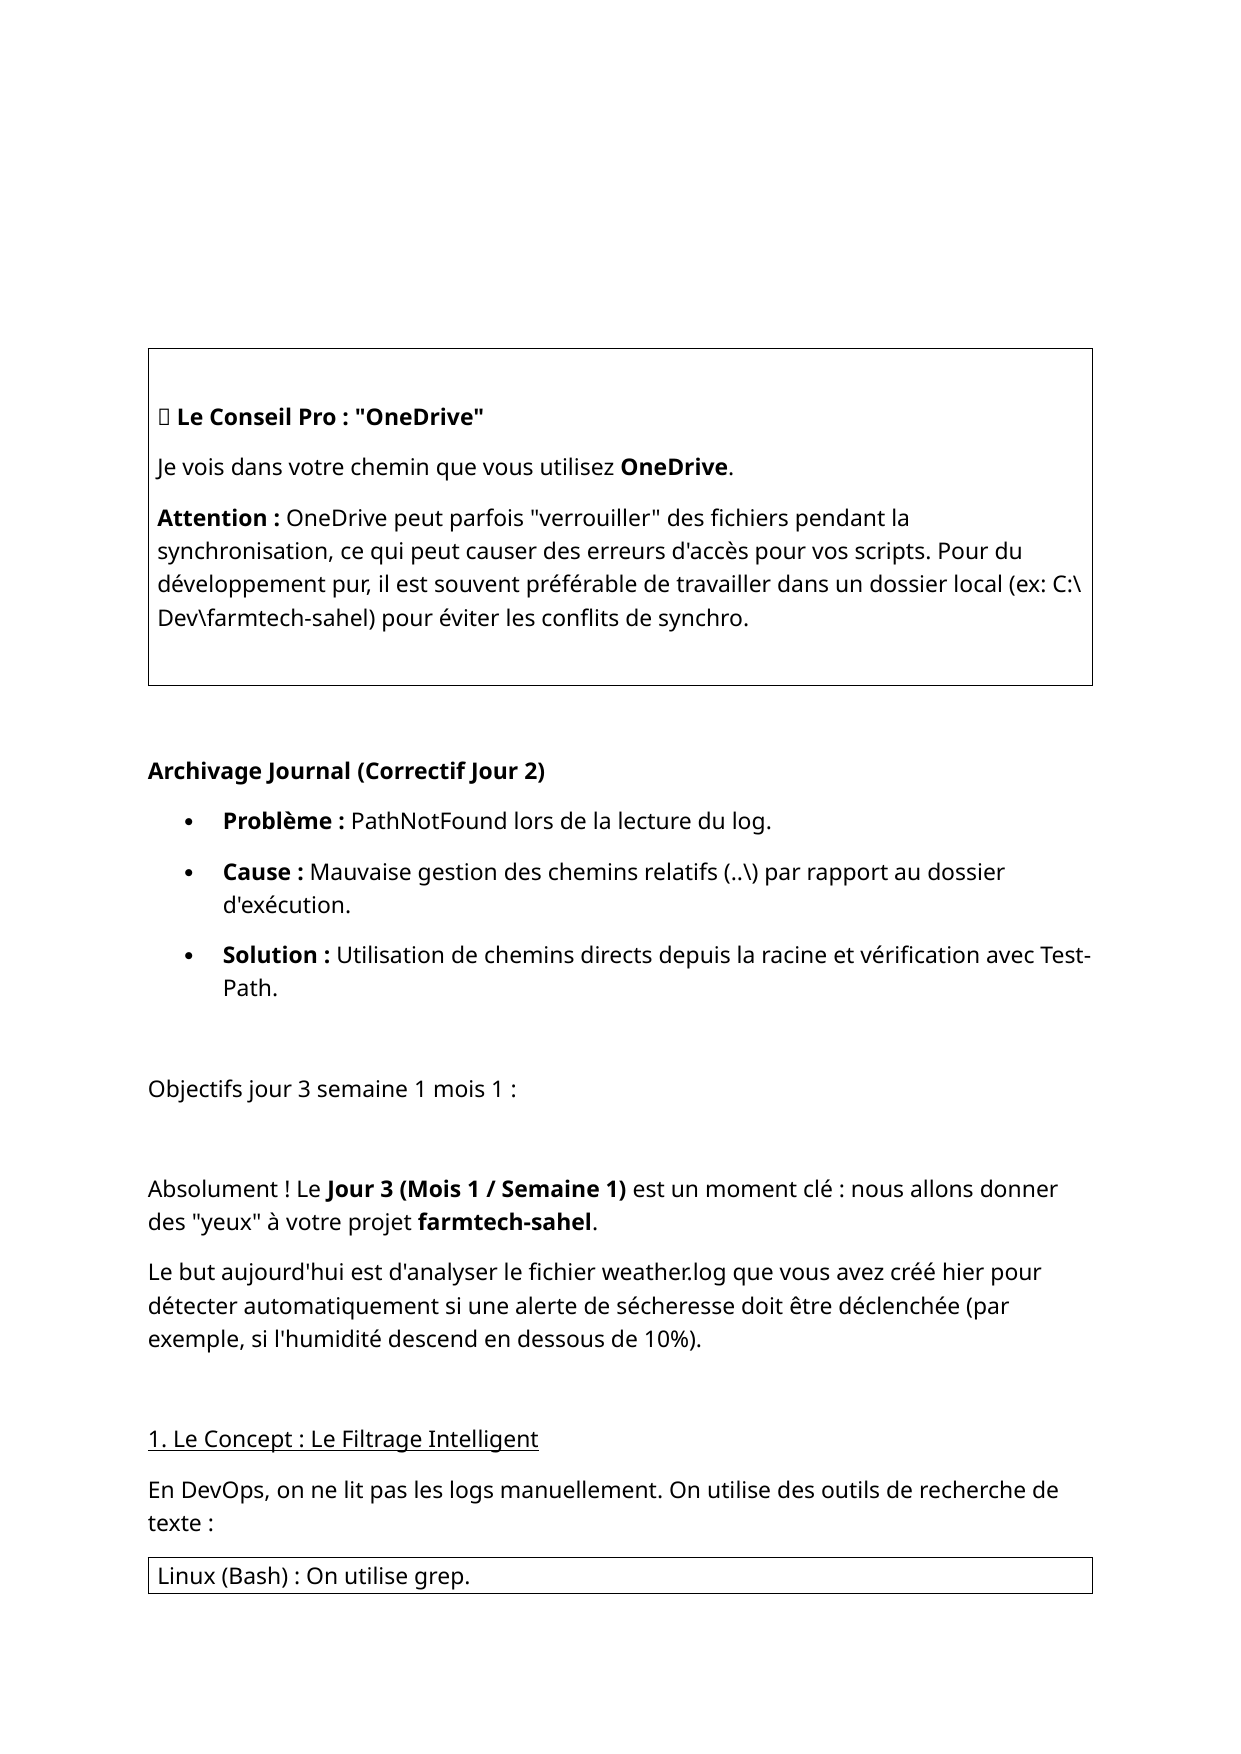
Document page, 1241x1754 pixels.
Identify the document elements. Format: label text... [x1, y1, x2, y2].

text En DevOps, on ne lit pas les logs manuellement. On utilise des outils de recherche de texte : [148, 1473, 1093, 1538]
text Archivage Journal (Correctif Jour 2) [148, 755, 1093, 786]
text Attention : OneDrive peut parfois "verrouiller" des fichiers pendant la synchronisation, ce qui peut causer des erreurs d'accès pour vos scripts. Pour du développement pur, il est souvent préférable de travailler dans un dossier local (ex: C:\Dev\farmtech-sahel) pour éviter les conflits de synchro. [149, 498, 1092, 633]
text Absolument ! Le Jour 3 (Mois 1 / Semaine 1) est un moment clé : nous allons donner des "yeux" à votre projet farmtech-sahel. [148, 1173, 1093, 1237]
list Problème : PathNotFound lors de la lecture du log. [185, 805, 1093, 837]
text Le but aujourd'hui est d'analyser le fichier weather.log que vous avez créé hier pour détecter automatiquement si une alerte de sécheresse doit être déclenchée (par exemple, si l'humidité descend en dessous de 10%). [148, 1256, 1093, 1354]
text Objectifs jour 3 semaine 1 mois 1 : [148, 1073, 1093, 1104]
text Je vois dans votre chemin que vous utilisez OneDrive. [149, 448, 1092, 483]
list Cause : Mauvaise gestion des chemins relatifs (..\) par rapport au dossier d'exécution. [185, 855, 1093, 920]
list Solution : Utilisation de chemins directs depuis la racine et vérification avec Test-Path. [185, 939, 1093, 1004]
text 💡 Le Conseil Pro : "OneDrive" [149, 398, 1092, 432]
text Linux (Bash) : On utilise grep. [149, 1558, 1092, 1593]
text 1. Le Concept : Le Filtrage Intelligent [148, 1423, 1093, 1455]
